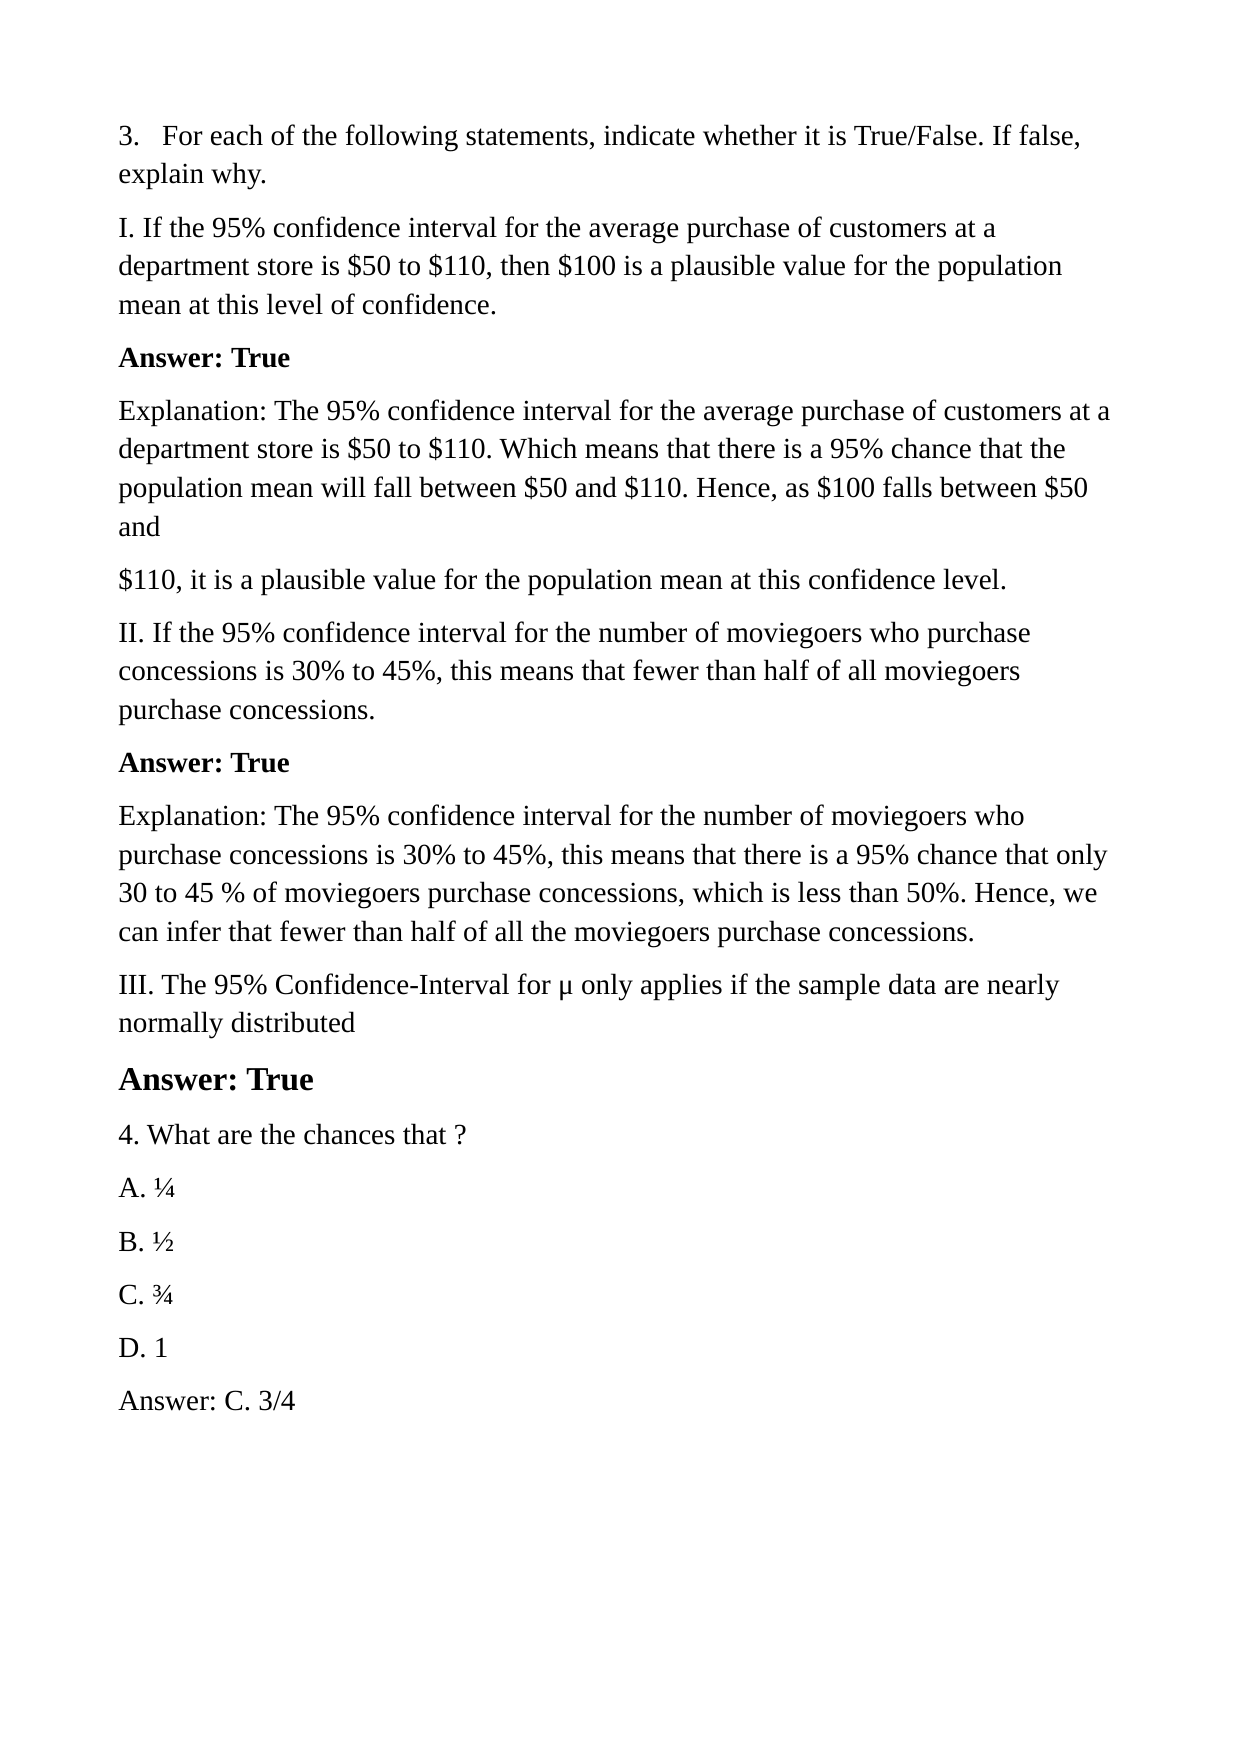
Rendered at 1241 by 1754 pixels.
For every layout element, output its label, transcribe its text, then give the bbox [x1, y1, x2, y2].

text Explanation: The 95% confidence interval for the average purchase of customers at a department store is $50 to $110. Which means that there is a 95% chance that the population mean will fall between $50 and $110. Hence, as $100 falls between $50 and [118, 393, 1122, 542]
text Answer: C. 3/4 [118, 1383, 1122, 1417]
text Answer: True [118, 340, 1122, 373]
text 4. What are the chances that ? [118, 1117, 1122, 1151]
text II. If the 95% confidence interval for the number of moviegoers who purchase concessions is 30% to 45%, this means that fewer than half of all moviegoers purchase concessions. [118, 615, 1122, 726]
text Answer: True [118, 745, 1122, 779]
text I. If the 95% confidence interval for the average purchase of customers at a department store is $50 to $110, then $100 is a plausible value for the population mean at this level of confidence. [118, 210, 1122, 320]
text 3. For each of the following statements, indicate whether it is True/False. If false, explain why. [118, 118, 1122, 190]
text C. ¾ [118, 1277, 1122, 1310]
text A. ¼ [118, 1171, 1122, 1204]
text B. ½ [118, 1224, 1122, 1257]
text $110, it is a plausible value for the population mean at this confidence level. [118, 562, 1122, 595]
text III. The 95% Confidence-Interval for μ only applies if the sample data are nearly normally distributed [118, 967, 1122, 1039]
text Explanation: The 95% confidence interval for the number of moviegoers who purchase concessions is 30% to 45%, this means that there is a 95% chance that only 30 to 45 % of moviegoers purchase concessions, which is less than 50%. Hence, we can infer that fewer than half of all the moviegoers purchase concessions. [118, 798, 1122, 947]
text Answer: True [118, 1059, 1122, 1097]
text D. 1 [118, 1330, 1122, 1363]
